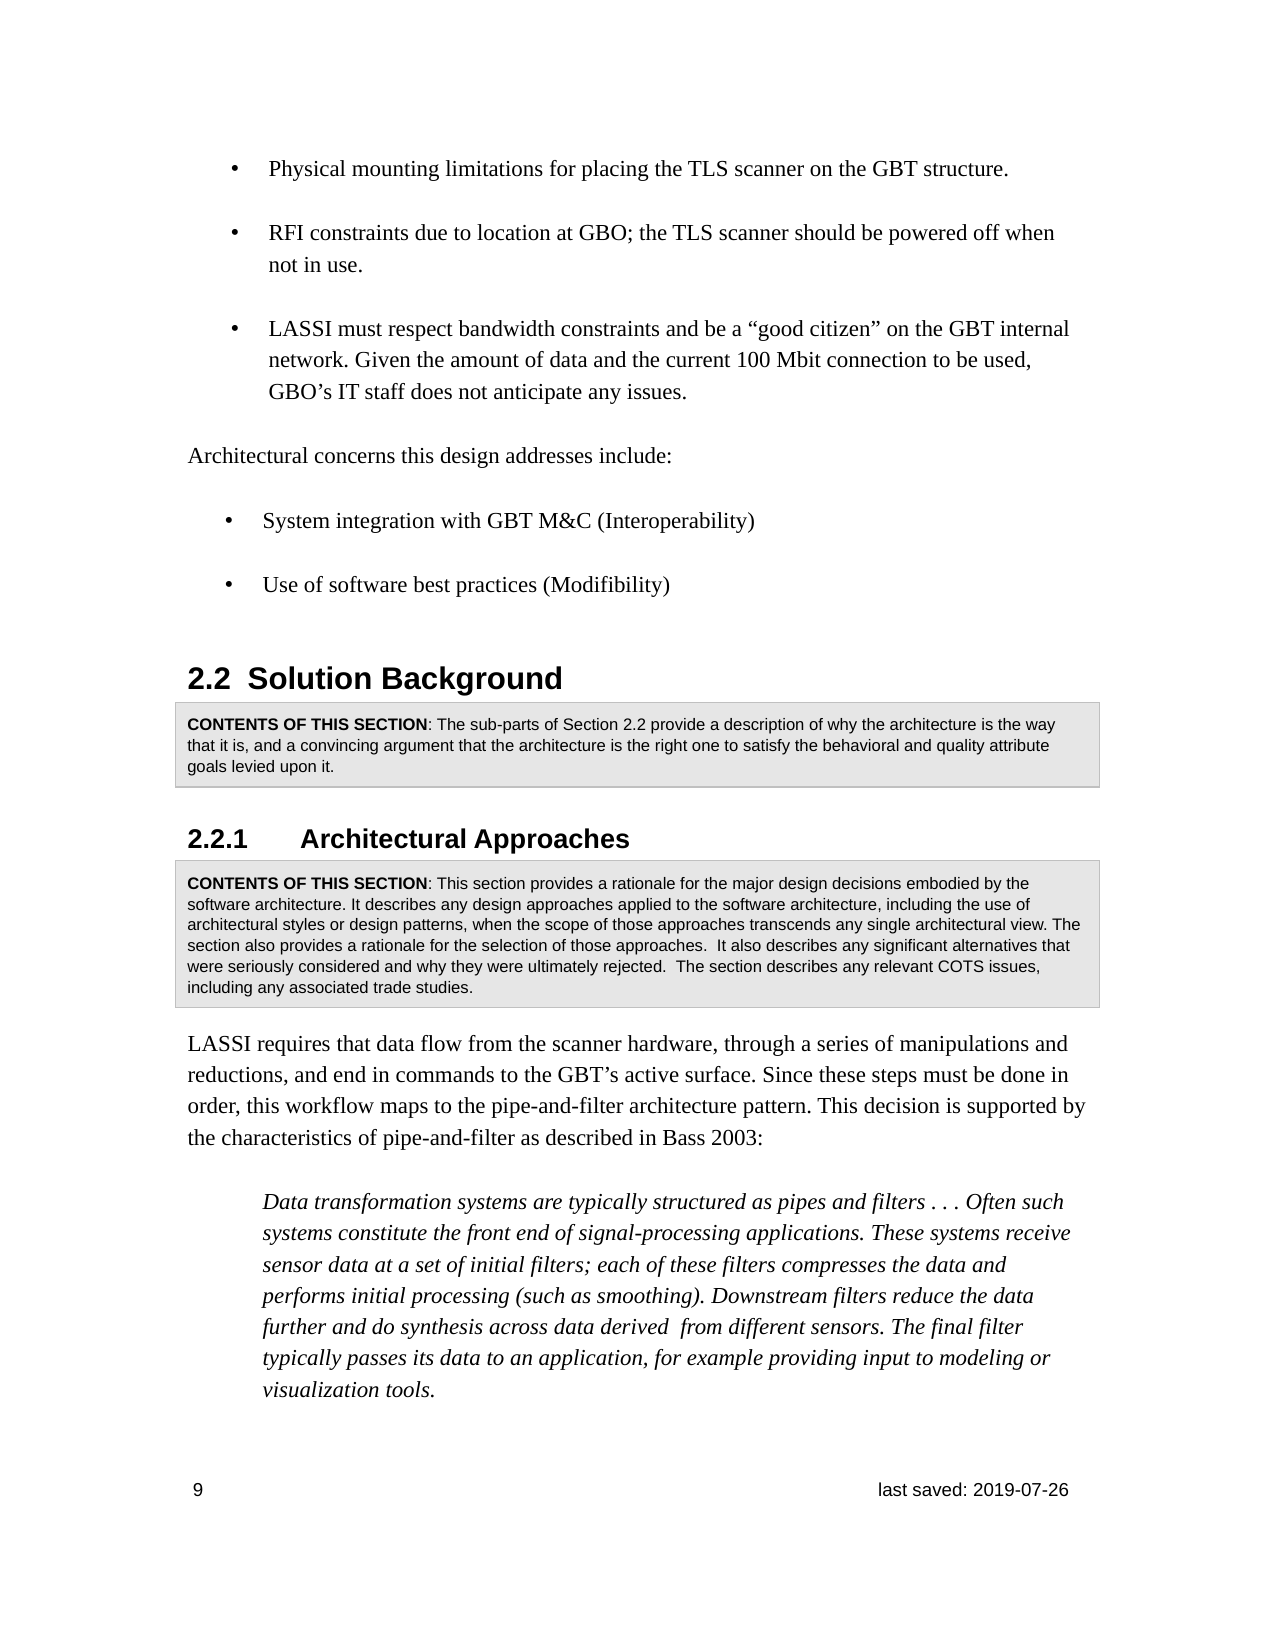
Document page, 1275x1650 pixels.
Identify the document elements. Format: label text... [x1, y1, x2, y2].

subtitle Architectural Approaches [187, 819, 1087, 854]
list RFI constraints due to location at GBO; the TLS scanner should be powered off when not in use. [231, 214, 1087, 277]
text Data transformation systems are typically structured as pipes and filters . . . Often such systems constitute the front end of signal-processing applications. These systems receive sensor data at a set of initial filters; each of these filters compresses the data and performs initial processing (such as smoothing). Downstream filters reduce the data further and do synthesis across data derived from different sensors. The final filter typically passes its data to an application, for example providing input to modeling or visualization tools. [262, 1183, 1087, 1402]
text Architectural concerns this design addresses include: [187, 437, 1087, 469]
list Use of software best practices (Modifibility) [225, 567, 1087, 598]
list Physical mounting limitations for placing the TLS scanner on the GBT structure. [231, 150, 1087, 181]
list LASSI must respect bandwidth constraints and be a “good citizen” on the GBT internal network. Given the amount of data and the current 100 Mbit connection to be used, GBO’s IT staff does not anticipate any issues. [231, 310, 1087, 404]
table_header CONTENTS OF THIS SECTION: The sub-parts of Section 2.2 provide a description of why the architecture is the way that it is, and a convincing argument that the architecture is the right one to satisfy the behavioral and quality attribute goals levied upon it. [176, 703, 1099, 786]
table_header CONTENTS OF THIS SECTION: This section provides a rationale for the major design decisions embodied by the software architecture. It describes any design approaches applied to the software architecture, including the use of architectural styles or design patterns, when the scope of those approaches transcends any single architectural view. The section also provides a rationale for the selection of those approaches. It also describes any significant alternatives that were seriously considered and why they were ultimately rejected. The section describes any relevant COTS issues, including any associated trade studies. [176, 861, 1099, 1007]
text LASSI requires that data flow from the scanner hardware, through a series of manipulations and reductions, and end in commands to the GBT’s active surface. Since these steps must be done in order, this workflow maps to the pipe-and-filter architecture pattern. This decision is supported by the characteristics of pipe-and-filter as described in Bass 2003: [187, 1025, 1087, 1150]
subtitle Solution Background [187, 656, 1087, 696]
list System integration with GBT M&C (Interoperability) [225, 502, 1087, 533]
